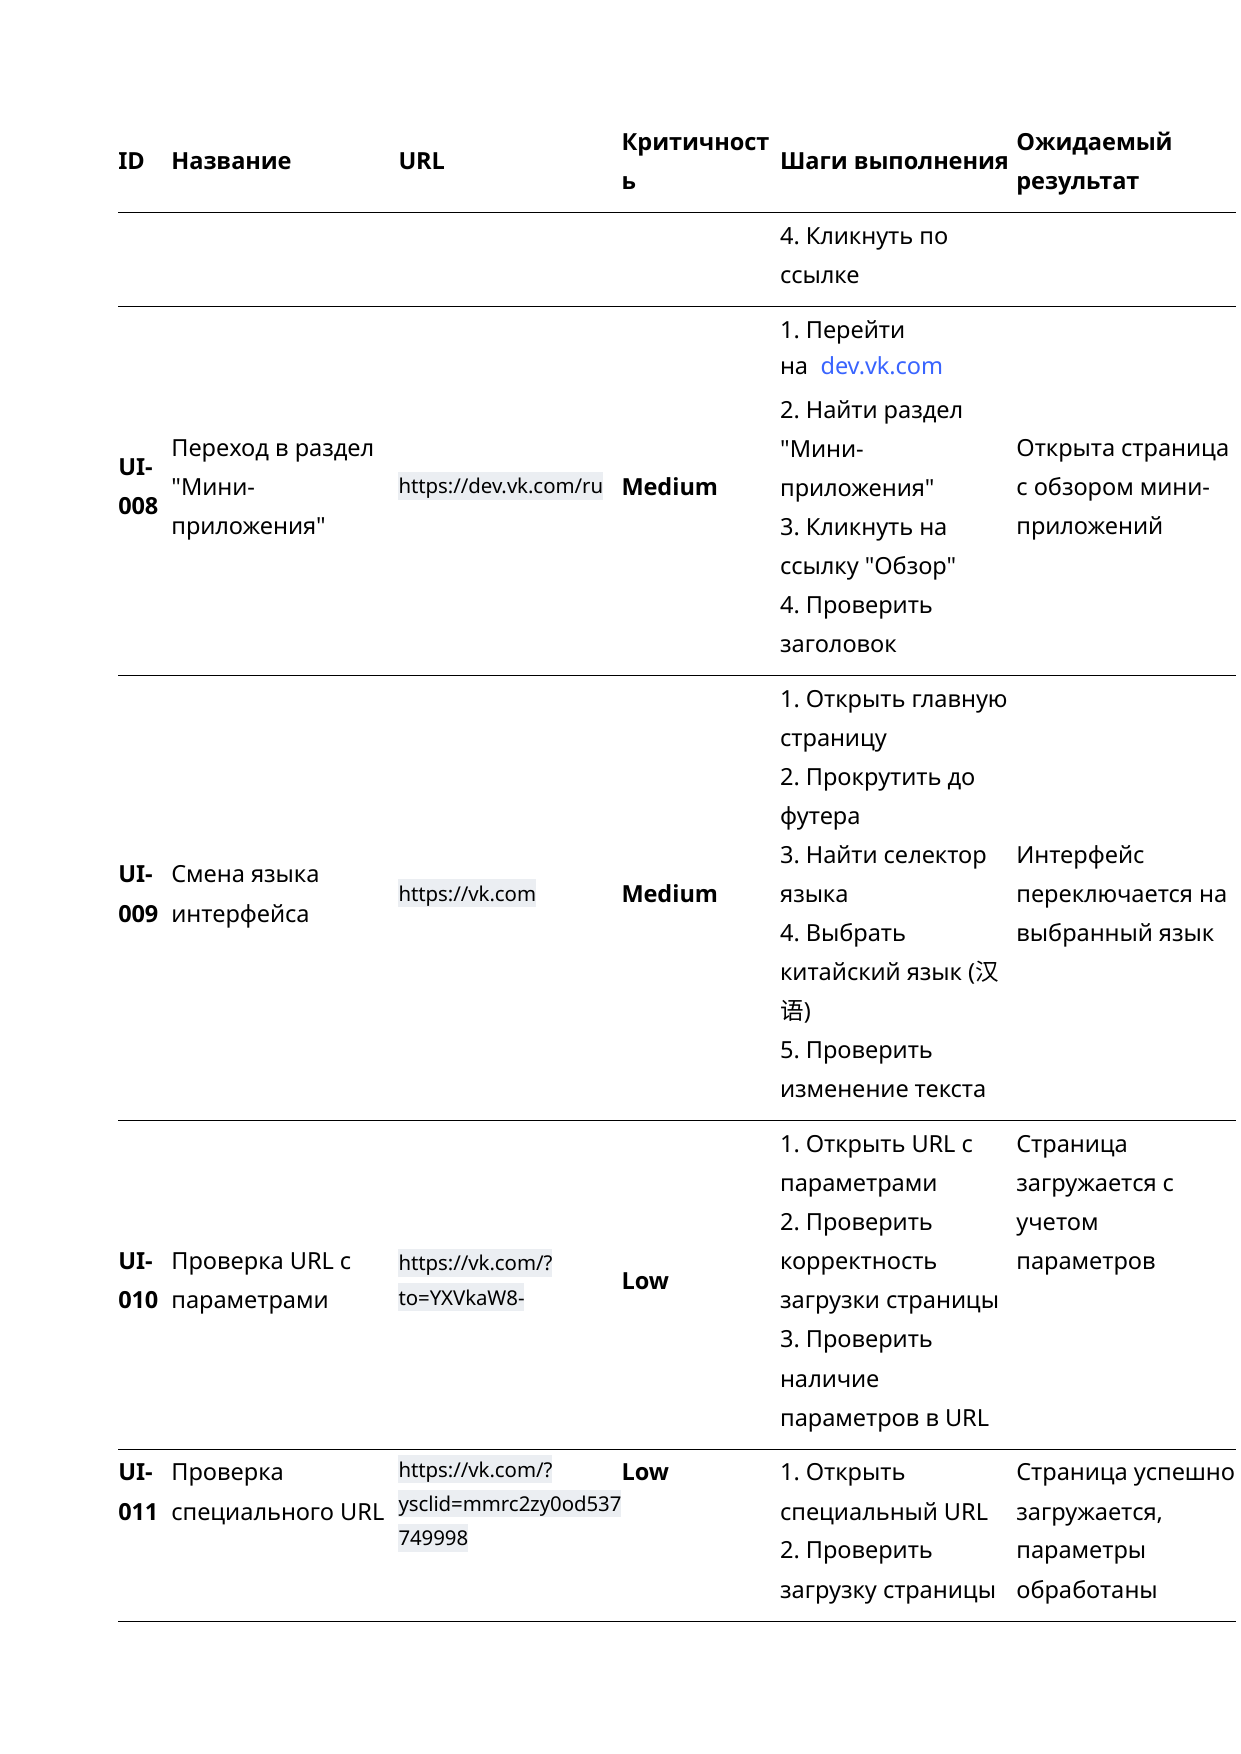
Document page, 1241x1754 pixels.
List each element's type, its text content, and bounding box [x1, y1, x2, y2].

table_cell Открыта страница с обзором мини-приложений [1016, 307, 1236, 675]
table_cell Проверка специального URL [171, 1450, 398, 1621]
table_cell 1. Открыть главную страницу 2. Прокрутить до футера 3. Найти селектор языка 4. Выбрать китайский язык (汉语) 5. Проверить изменение текста [780, 676, 1016, 1120]
table_cell [171, 213, 398, 306]
table_cell [398, 213, 621, 306]
table_cell Medium [621, 676, 780, 1120]
table_cell Страница успешно загружается, параметры обработаны [1016, 1450, 1236, 1621]
table_cell https://vk.com/?ysclid=mmrc2zy0od537749998 [398, 1450, 621, 1621]
table_cell 1. Открыть URL с параметрами 2. Проверить корректность загрузки страницы 3. Проверить наличие параметров в URL [780, 1121, 1016, 1448]
table_cell 1. Перейти на dev.vk.com 2. Найти раздел "Мини-приложения" 3. Кликнуть на ссылку "Обзор" 4. Проверить заголовок [780, 307, 1016, 675]
table_cell https://dev.vk.com/ru [398, 307, 621, 675]
table_cell UI-011 [118, 1450, 171, 1621]
table_cell UI-009 [118, 676, 171, 1120]
table_header Ожидаемый результат [1016, 118, 1236, 212]
table_cell Переход в раздел "Мини-приложения" [171, 307, 398, 675]
table_cell https://vk.com [398, 676, 621, 1120]
table_cell Low [621, 1121, 780, 1448]
table_cell https://vk.com/?to=YXVkaW8- [398, 1121, 621, 1448]
table_cell 4. Кликнуть по ссылке [780, 213, 1016, 306]
table_cell UI-010 [118, 1121, 171, 1448]
table_cell [621, 213, 780, 306]
table_cell [118, 213, 171, 306]
table_cell Интерфейс переключается на выбранный язык [1016, 676, 1236, 1120]
table_cell Смена языка интерфейса [171, 676, 398, 1120]
table_header Название [171, 118, 398, 212]
table_cell Проверка URL с параметрами [171, 1121, 398, 1448]
table_cell [1016, 213, 1236, 306]
table_header URL [398, 118, 621, 212]
table_header Критичность [621, 118, 780, 212]
table_cell Страница загружается с учетом параметров [1016, 1121, 1236, 1448]
table_cell 1. Открыть специальный URL 2. Проверить загрузку страницы [780, 1450, 1016, 1621]
table_header Шаги выполнения [780, 118, 1016, 212]
table_header ID [118, 118, 171, 212]
table_cell Medium [621, 307, 780, 675]
table_cell Low [621, 1450, 780, 1621]
table_cell UI-008 [118, 307, 171, 675]
